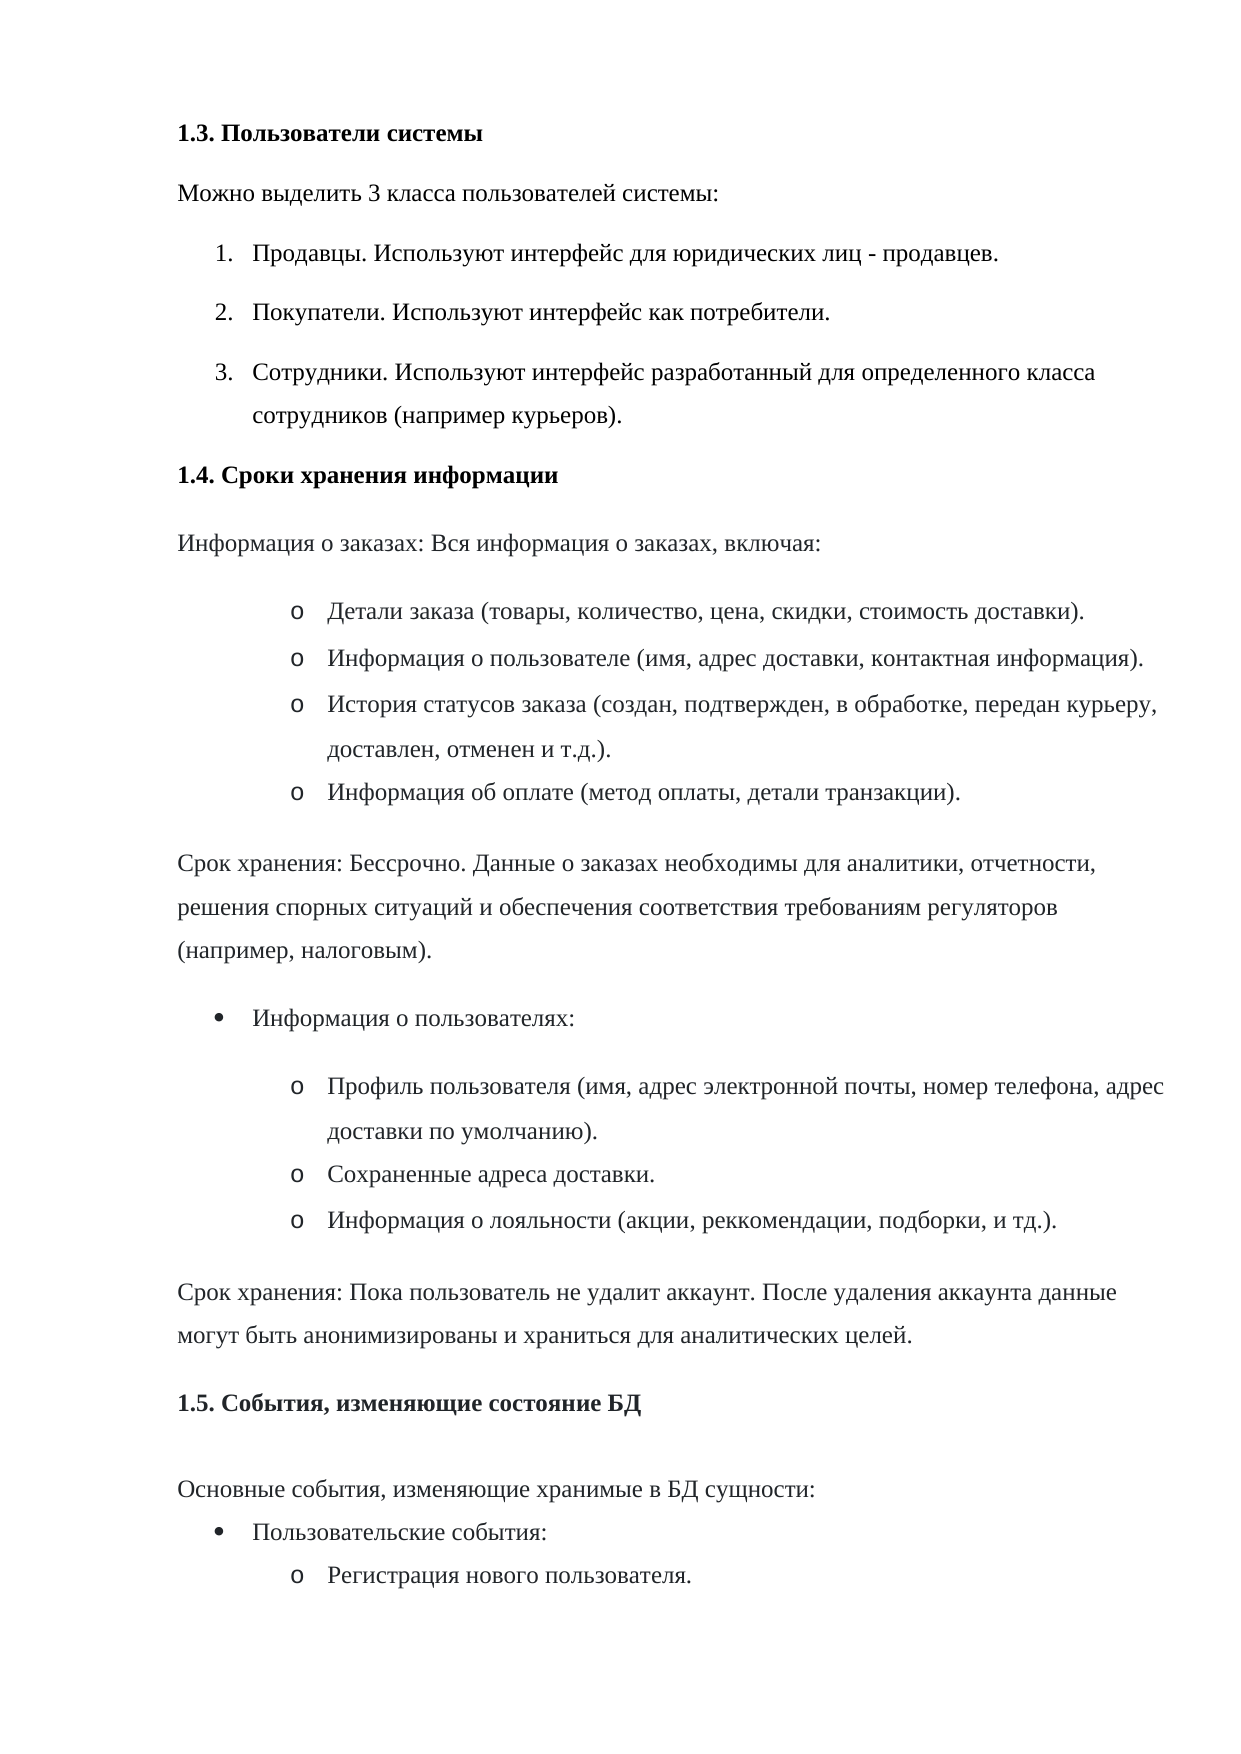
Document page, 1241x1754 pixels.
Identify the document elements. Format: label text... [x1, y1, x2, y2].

list История статусов заказа (создан, подтвержден, в обработке, передан курьеру, доставлен, отменен и т.д.). [289, 689, 1181, 763]
text Срок хранения: Пока пользователь не удалит аккаунт. После удаления аккаунта данные могут быть анонимизированы и храниться для аналитических целей. [177, 1277, 1181, 1349]
list Пользовательские события: [214, 1517, 1181, 1546]
list Детали заказа (товары, количество, цена, скидки, стоимость доставки). [289, 596, 1181, 627]
list Сотрудники. Используют интерфейс разработанный для определенного класса сотрудников (например курьеров). [214, 357, 1181, 429]
list Информация о пользователе (имя, адрес доставки, контактная информация). [289, 643, 1181, 673]
list Покупатели. Используют интерфейс как потребители. [214, 297, 1181, 326]
text Информация о заказах: Вся информация о заказах, включая: [177, 528, 1181, 557]
text Можно выделить 3 класса пользователей системы: [177, 178, 1181, 207]
text 1.5. События, изменяющие состояние БД [177, 1388, 1181, 1417]
list Регистрация нового пользователя. [289, 1561, 1181, 1591]
list Сохраненные адреса доставки. [289, 1159, 1181, 1190]
text Основные события, изменяющие хранимые в БД сущности: [177, 1474, 1181, 1503]
list Профиль пользователя (имя, адрес электронной почты, номер телефона, адрес доставки по умолчанию). [289, 1071, 1181, 1145]
text Срок хранения: Бессрочно. Данные о заказах необходимы для аналитики, отчетности, решения спорных ситуаций и обеспечения соответствия требованиям регуляторов (например, налоговым). [177, 848, 1181, 963]
list Продавцы. Используют интерфейс для юридических лиц - продавцев. [214, 238, 1181, 266]
text 1.3. Пользователи системы [177, 118, 1181, 147]
text 1.4. Сроки хранения информации [177, 460, 1181, 489]
list Информация об оплате (метод оплаты, детали транзакции). [289, 777, 1181, 808]
list Информация о лояльности (акции, реккомендации, подборки, и тд.). [289, 1206, 1181, 1236]
list Информация о пользователях: [214, 1003, 1181, 1032]
